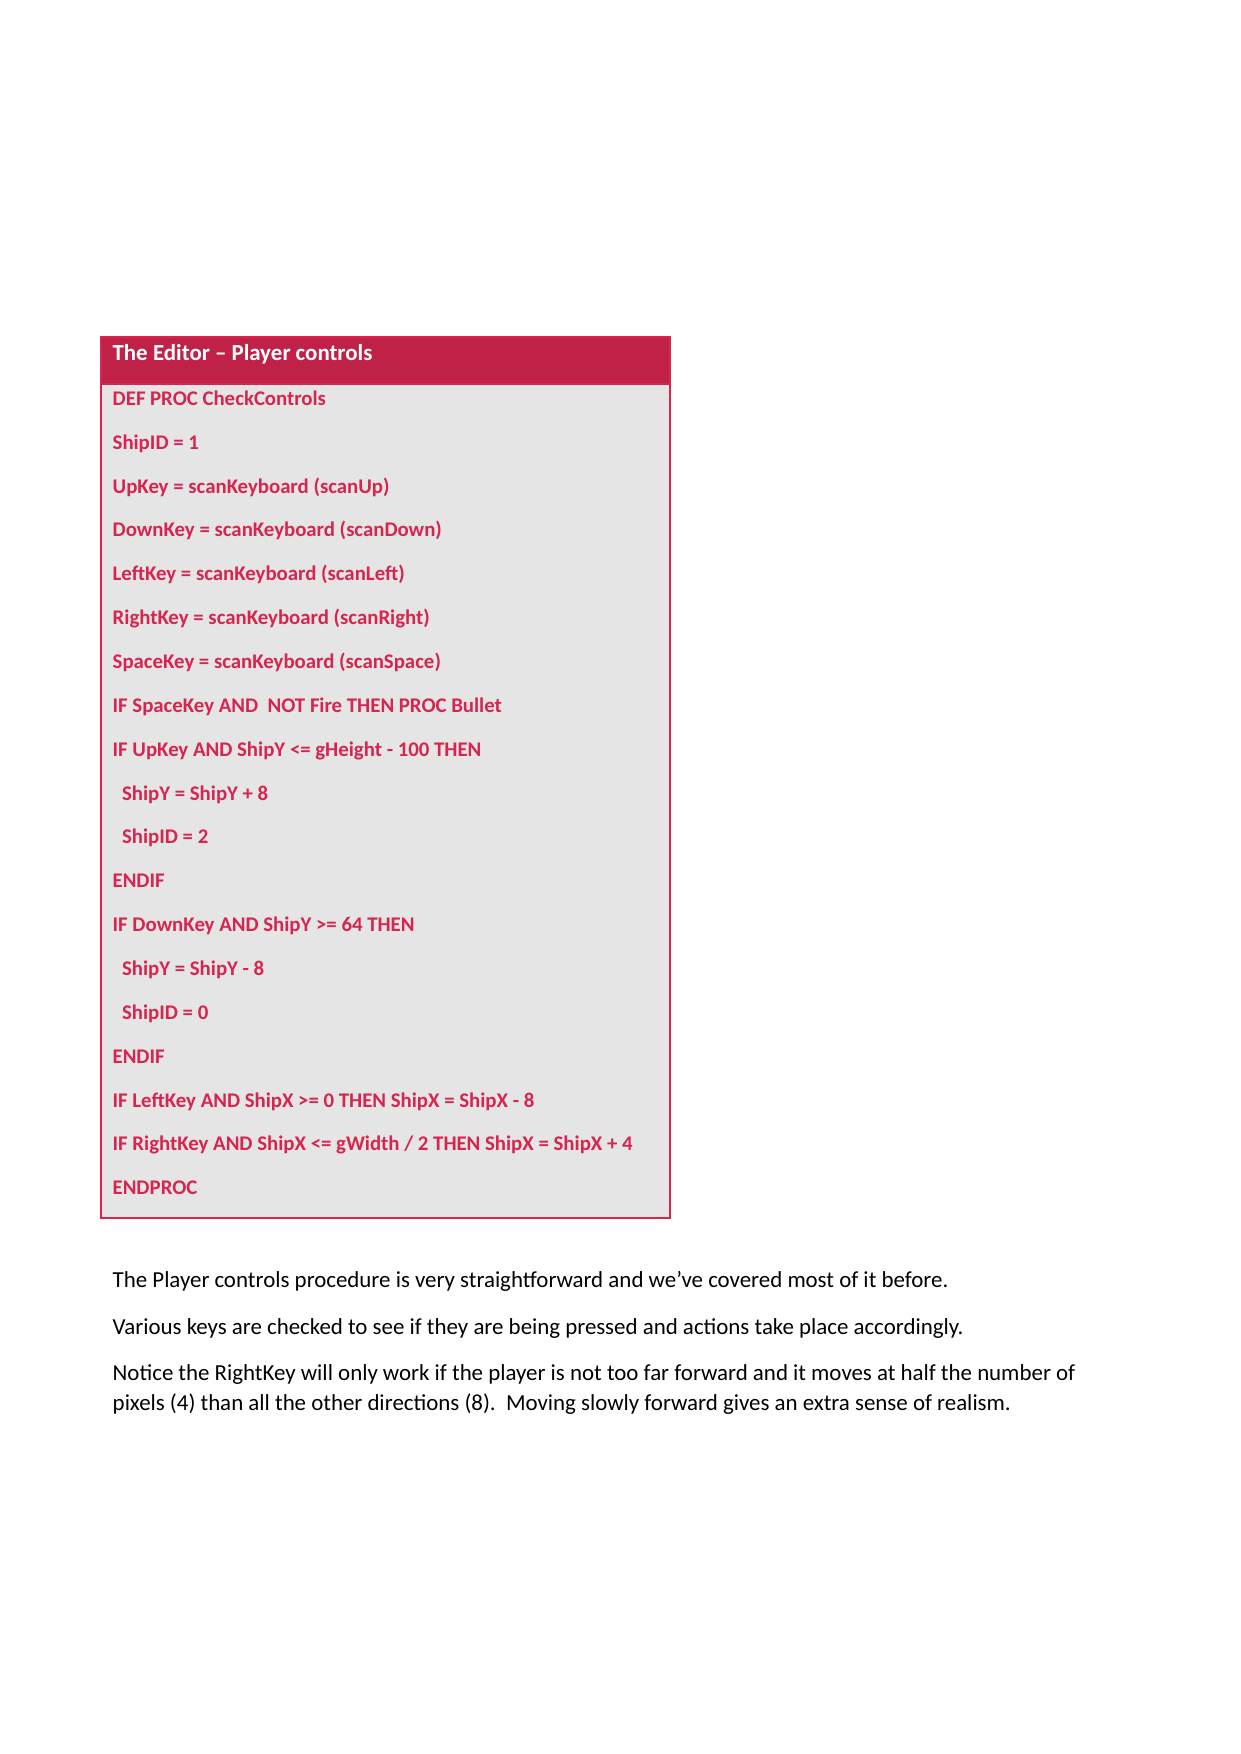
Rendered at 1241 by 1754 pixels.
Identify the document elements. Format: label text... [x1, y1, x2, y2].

table_cell DEF PROC CheckControls ShipID = 1 UpKey = scanKeyboard (scanUp) DownKey = scanKeyboard (scanDown) LeftKey = scanKeyboard (scanLeft) RightKey = scanKeyboard (scanRight) SpaceKey = scanKeyboard (scanSpace) IF SpaceKey AND NOT Fire THEN PROC Bullet IF UpKey AND ShipY <= gHeight - 100 THEN ShipY = ShipY + 8 ShipID = 2 ENDIF IF DownKey AND ShipY >= 64 THEN ShipY = ShipY - 8 ShipID = 0 ENDIF IF LeftKey AND ShipX >= 0 THEN ShipX = ShipX - 8 IF RightKey AND ShipX <= gWidth / 2 THEN ShipX = ShipX + 4 ENDPROC [102, 385, 669, 1217]
text The Player controls procedure is very straightforward and we’ve covered most of it before. [112, 1265, 1128, 1293]
table_header The Editor – Player controls [102, 338, 669, 383]
text Various keys are checked to see if they are being pressed and actions take place accordingly. [112, 1312, 1128, 1340]
text Notice the RightKey will only work if the player is not too far forward and it moves at half the number of pixels (4) than all the other directions (8). Moving slowly forward gives an extra sense of realism. [112, 1358, 1128, 1416]
